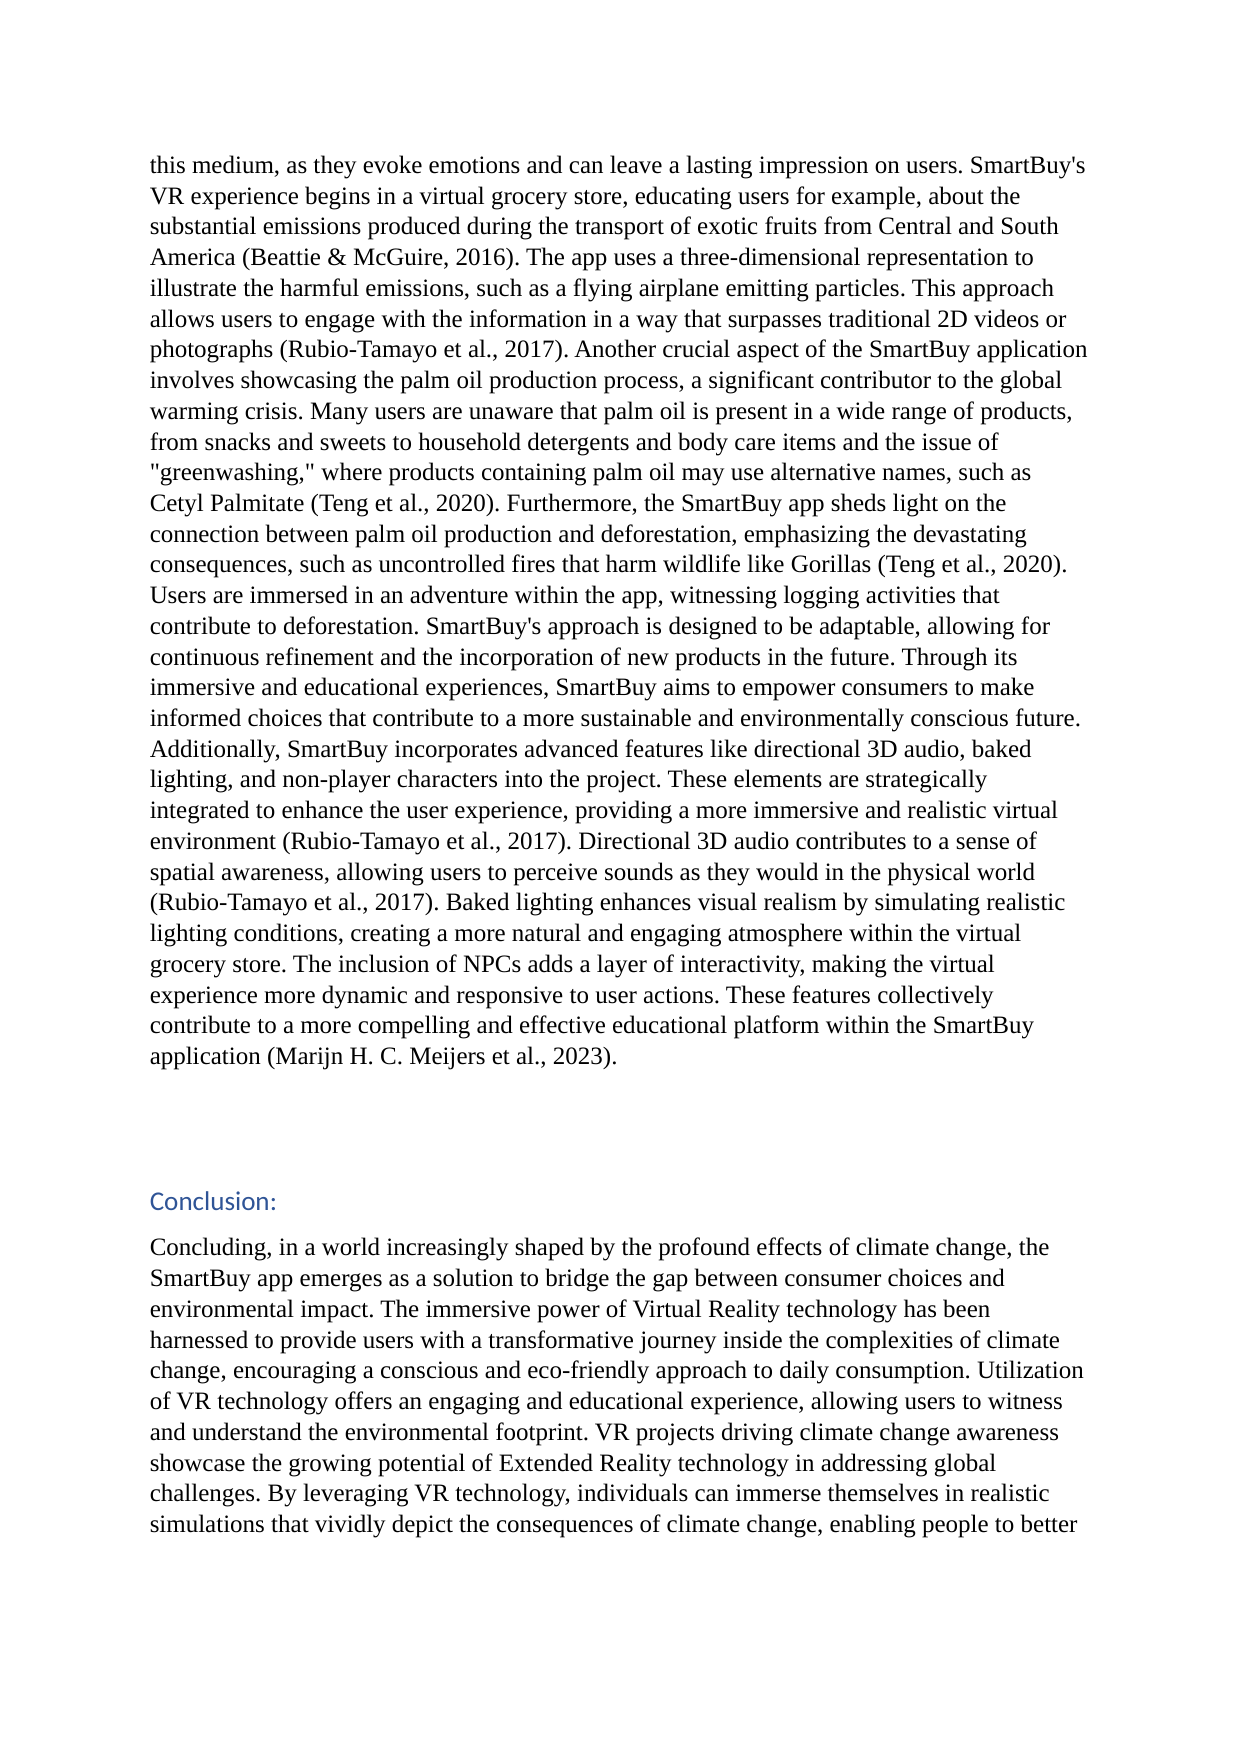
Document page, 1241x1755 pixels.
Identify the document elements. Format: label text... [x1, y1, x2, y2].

text this medium, as they evoke emotions and can leave a lasting impression on users. SmartBuy's VR experience begins in a virtual grocery store, educating users for example, about the substantial emissions produced during the transport of exotic fruits from Central and South America (Beattie & McGuire, 2016). The app uses a three-dimensional representation to illustrate the harmful emissions, such as a flying airplane emitting particles. This approach allows users to engage with the information in a way that surpasses traditional 2D videos or photographs (Rubio-Tamayo et al., 2017). Another crucial aspect of the SmartBuy application involves showcasing the palm oil production process, a significant contributor to the global warming crisis. Many users are unaware that palm oil is present in a wide range of products, from snacks and sweets to household detergents and body care items and the issue of "greenwashing," where products containing palm oil may use alternative names, such as Cetyl Palmitate (Teng et al., 2020). Furthermore, the SmartBuy app sheds light on the connection between palm oil production and deforestation, emphasizing the devastating consequences, such as uncontrolled fires that harm wildlife like Gorillas (Teng et al., 2020). Users are immersed in an adventure within the app, witnessing logging activities that contribute to deforestation. SmartBuy's approach is designed to be adaptable, allowing for continuous refinement and the incorporation of new products in the future. Through its immersive and educational experiences, SmartBuy aims to empower consumers to make informed choices that contribute to a more sustainable and environmentally conscious future. Additionally, SmartBuy incorporates advanced features like directional 3D audio, baked lighting, and non-player characters into the project. These elements are strategically integrated to enhance the user experience, providing a more immersive and realistic virtual environment (Rubio-Tamayo et al., 2017). Directional 3D audio contributes to a sense of spatial awareness, allowing users to perceive sounds as they would in the physical world (Rubio-Tamayo et al., 2017). Baked lighting enhances visual realism by simulating realistic lighting conditions, creating a more natural and engaging atmosphere within the virtual grocery store. The inclusion of NPCs adds a layer of interactivity, making the virtual experience more dynamic and responsive to user actions. These features collectively contribute to a more compelling and effective educational platform within the SmartBuy application (Marijn H. C. Meijers et al., 2023). [149, 150, 1089, 1070]
text Conclusion: [149, 1184, 1127, 1217]
text Concluding, in a world increasingly shaped by the profound effects of climate change, the SmartBuy app emerges as a solution to bridge the gap between consumer choices and environmental impact. The immersive power of Virtual Reality technology has been harnessed to provide users with a transformative journey inside the complexities of climate change, encouraging a conscious and eco-friendly approach to daily consumption. Utilization of VR technology offers an engaging and educational experience, allowing users to witness and understand the environmental footprint. VR projects driving climate change awareness showcase the growing potential of Extended Reality technology in addressing global challenges. By leveraging VR technology, individuals can immerse themselves in realistic simulations that vividly depict the consequences of climate change, enabling people to better [149, 1232, 1089, 1538]
